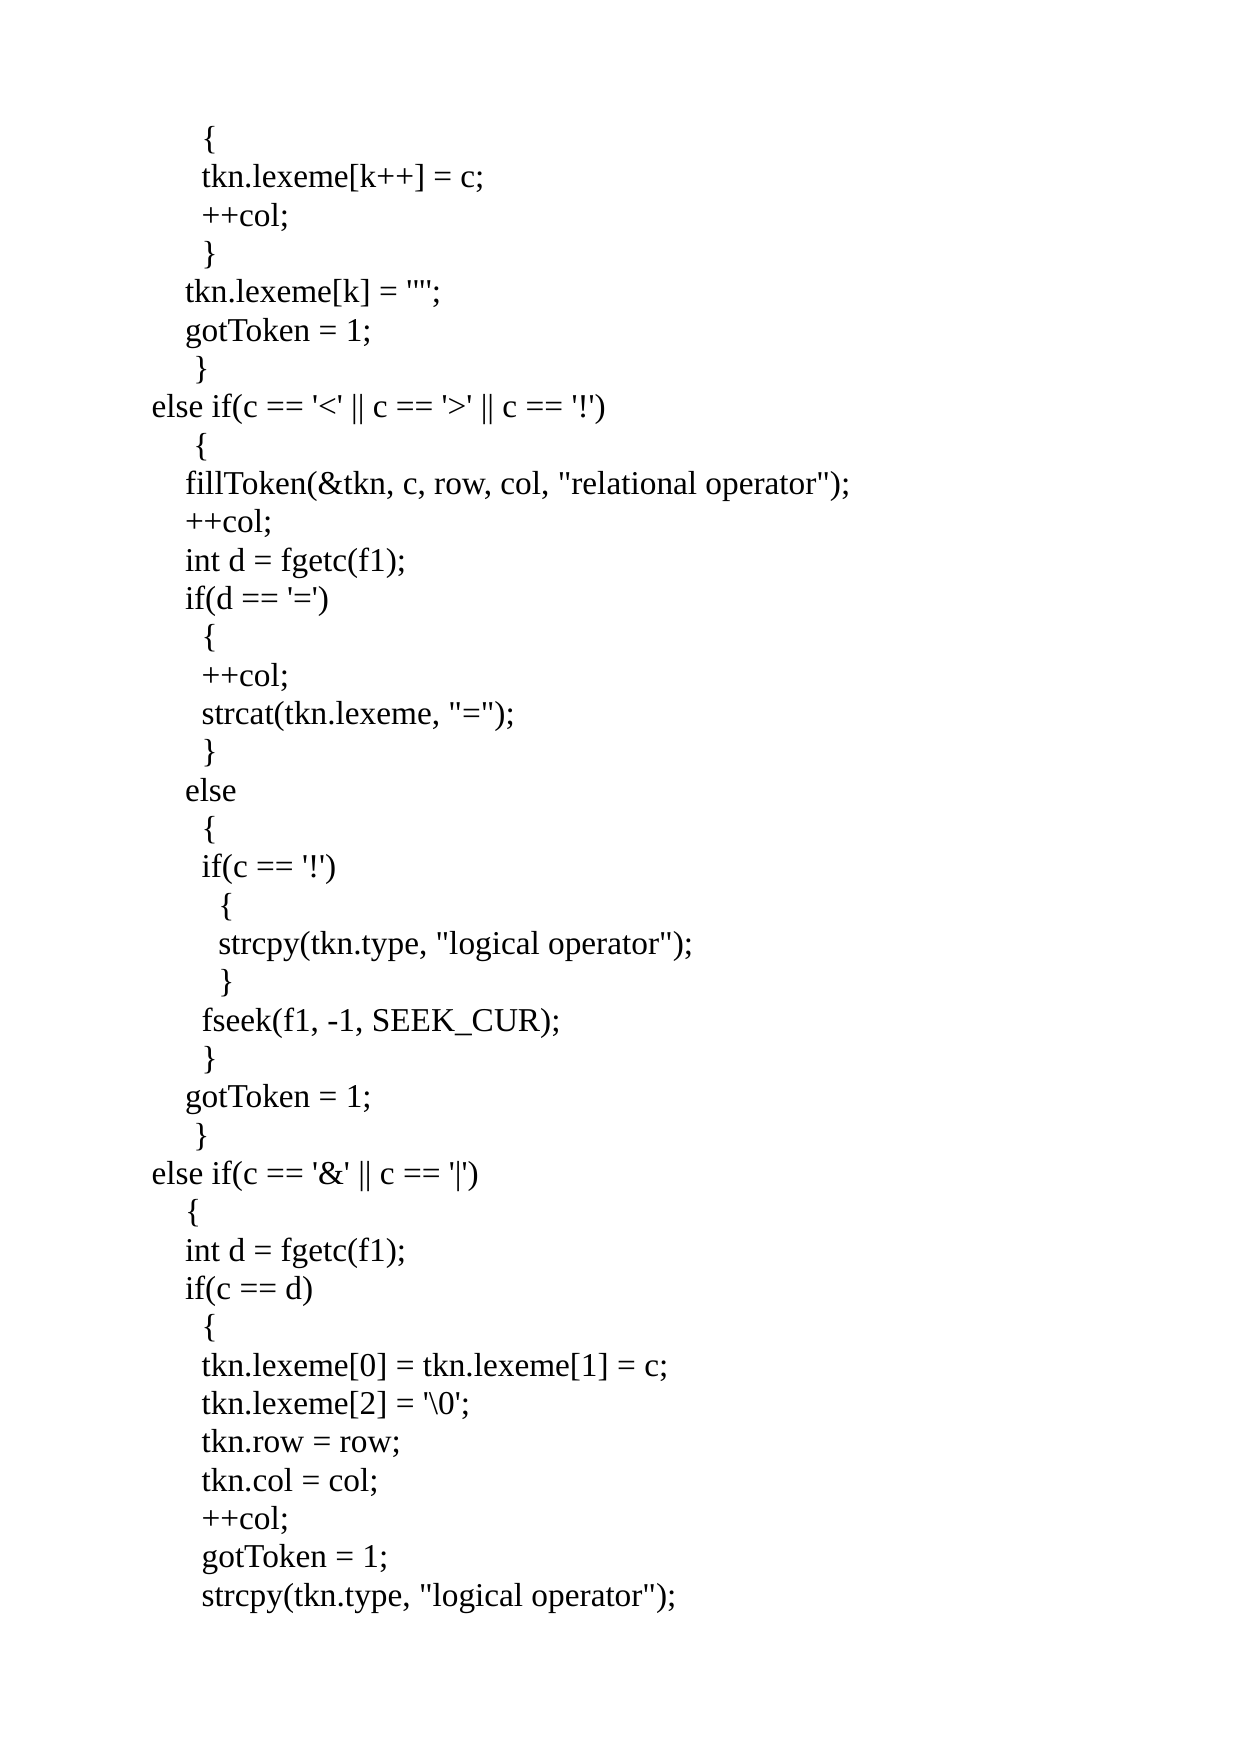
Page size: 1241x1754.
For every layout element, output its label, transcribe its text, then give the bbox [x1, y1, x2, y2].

text { [118, 616, 1122, 655]
text strcpy(tkn.type, "logical operator"); [118, 1575, 1122, 1613]
text { [118, 885, 1122, 923]
text strcat(tkn.lexeme, "="); [118, 693, 1122, 731]
text { [118, 118, 1122, 156]
text } [118, 1115, 1122, 1153]
text } [118, 731, 1122, 770]
text else if(c == '&' || c == '|') [118, 1153, 1122, 1191]
text gotToken = 1; [118, 310, 1122, 348]
text } [118, 961, 1122, 1000]
text tkn.lexeme[k] = '"'; [118, 271, 1122, 310]
text else [118, 770, 1122, 808]
text int d = fgetc(f1); [118, 1230, 1122, 1268]
text else if(c == '<' || c == '>' || c == '!') [118, 386, 1122, 425]
text tkn.lexeme[k++] = c; [118, 156, 1122, 195]
text if(c == d) [118, 1268, 1122, 1306]
text { [118, 425, 1122, 463]
text } [118, 348, 1122, 386]
text if(d == '=') [118, 578, 1122, 616]
text int d = fgetc(f1); [118, 540, 1122, 578]
text tkn.lexeme[2] = '\0'; [118, 1383, 1122, 1421]
text strcpy(tkn.type, "logical operator"); [118, 923, 1122, 961]
text tkn.row = row; [118, 1421, 1122, 1460]
text gotToken = 1; [118, 1536, 1122, 1575]
text ++col; [118, 655, 1122, 693]
text { [118, 808, 1122, 846]
text ++col; [118, 195, 1122, 233]
text tkn.col = col; [118, 1460, 1122, 1498]
text ++col; [118, 1498, 1122, 1536]
text tkn.lexeme[0] = tkn.lexeme[1] = c; [118, 1345, 1122, 1383]
text } [118, 1038, 1122, 1076]
text fseek(f1, -1, SEEK_CUR); [118, 1000, 1122, 1038]
text fillToken(&tkn, c, row, col, "relational operator"); [118, 463, 1122, 501]
text gotToken = 1; [118, 1076, 1122, 1115]
text { [118, 1306, 1122, 1345]
text if(c == '!') [118, 846, 1122, 885]
text { [118, 1191, 1122, 1230]
text } [118, 233, 1122, 271]
text ++col; [118, 501, 1122, 540]
